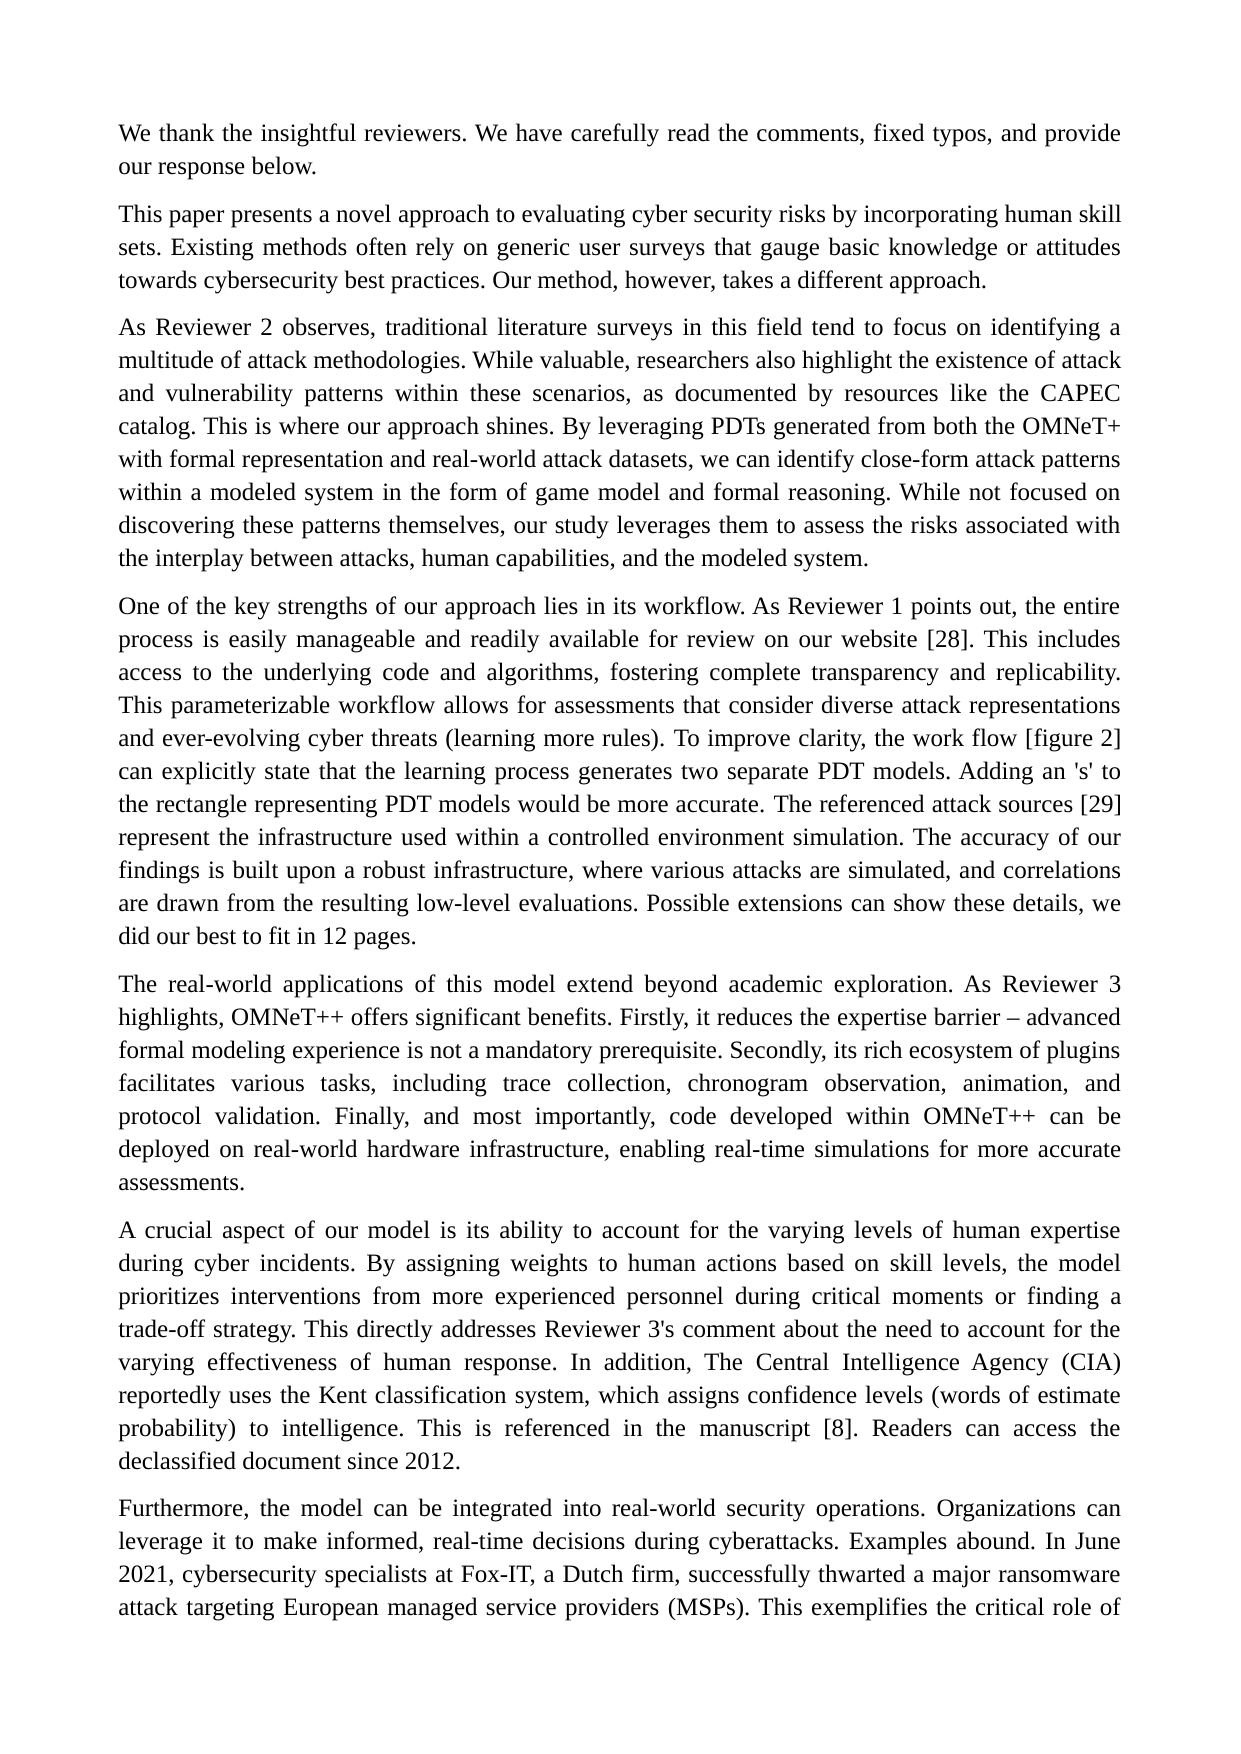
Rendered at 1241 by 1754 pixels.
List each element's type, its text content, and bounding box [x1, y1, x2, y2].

text A crucial aspect of our model is its ability to account for the varying levels of human expertise during cyber incidents. By assigning weights to human actions based on skill levels, the model prioritizes interventions from more experienced personnel during critical moments or finding a trade-off strategy. This directly addresses Reviewer 3's comment about the need to account for the varying effectiveness of human response. In addition, The Central Intelligence Agency (CIA) reportedly uses the Kent classification system, which assigns confidence levels (words of estimate probability) to intelligence. This is referenced in the manuscript [8]. Readers can access the declassified document since 2012. [118, 1215, 1122, 1474]
text The real-world applications of this model extend beyond academic exploration. As Reviewer 3 highlights, OMNeT++ offers significant benefits. Firstly, it reduces the expertise barrier – advanced formal modeling experience is not a mandatory prerequisite. Secondly, its rich ecosystem of plugins facilitates various tasks, including trace collection, chronogram observation, animation, and protocol validation. Finally, and most importantly, code developed within OMNeT++ can be deployed on real-world hardware infrastructure, enabling real-time simulations for more accurate assessments. [118, 969, 1122, 1196]
text One of the key strengths of our approach lies in its workflow. As Reviewer 1 points out, the entire process is easily manageable and readily available for review on our website [28]. This includes access to the underlying code and algorithms, fostering complete transparency and replicability. This parameterizable workflow allows for assessments that consider diverse attack representations and ever-evolving cyber threats (learning more rules). To improve clarity, the work flow [figure 2] can explicitly state that the learning process generates two separate PDT models. Adding an 's' to the rectangle representing PDT models would be more accurate. The referenced attack sources [29] represent the infrastructure used within a controlled environment simulation. The accuracy of our findings is built upon a robust infrastructure, where various attacks are simulated, and correlations are drawn from the resulting low-level evaluations. Possible extensions can show these details, we did our best to fit in 12 pages. [118, 591, 1122, 950]
text We thank the insightful reviewers. We have carefully read the comments, fixed typos, and provide our response below. [118, 118, 1122, 180]
text As Reviewer 2 observes, traditional literature surveys in this field tend to focus on identifying a multitude of attack methodologies. While valuable, researchers also highlight the existence of attack and vulnerability patterns within these scenarios, as documented by resources like the CAPEC catalog. This is where our approach shines. By leveraging PDTs generated from both the OMNeT+ with formal representation and real-world attack datasets, we can identify close-form attack patterns within a modeled system in the form of game model and formal reasoning. While not focused on discovering these patterns themselves, our study leverages them to assess the risks associated with the interplay between attacks, human capabilities, and the modeled system. [118, 312, 1122, 572]
text This paper presents a novel approach to evaluating cyber security risks by incorporating human skill sets. Existing methods often rely on generic user surveys that gauge basic knowledge or attitudes towards cybersecurity best practices. Our method, however, takes a different approach. [118, 199, 1122, 293]
text Furthermore, the model can be integrated into real-world security operations. Organizations can leverage it to make informed, real-time decisions during cyberattacks. Examples abound. In June 2021, cybersecurity specialists at Fox-IT, a Dutch firm, successfully thwarted a major ransomware attack targeting European managed service providers (MSPs). This exemplifies the critical role of [118, 1493, 1122, 1621]
